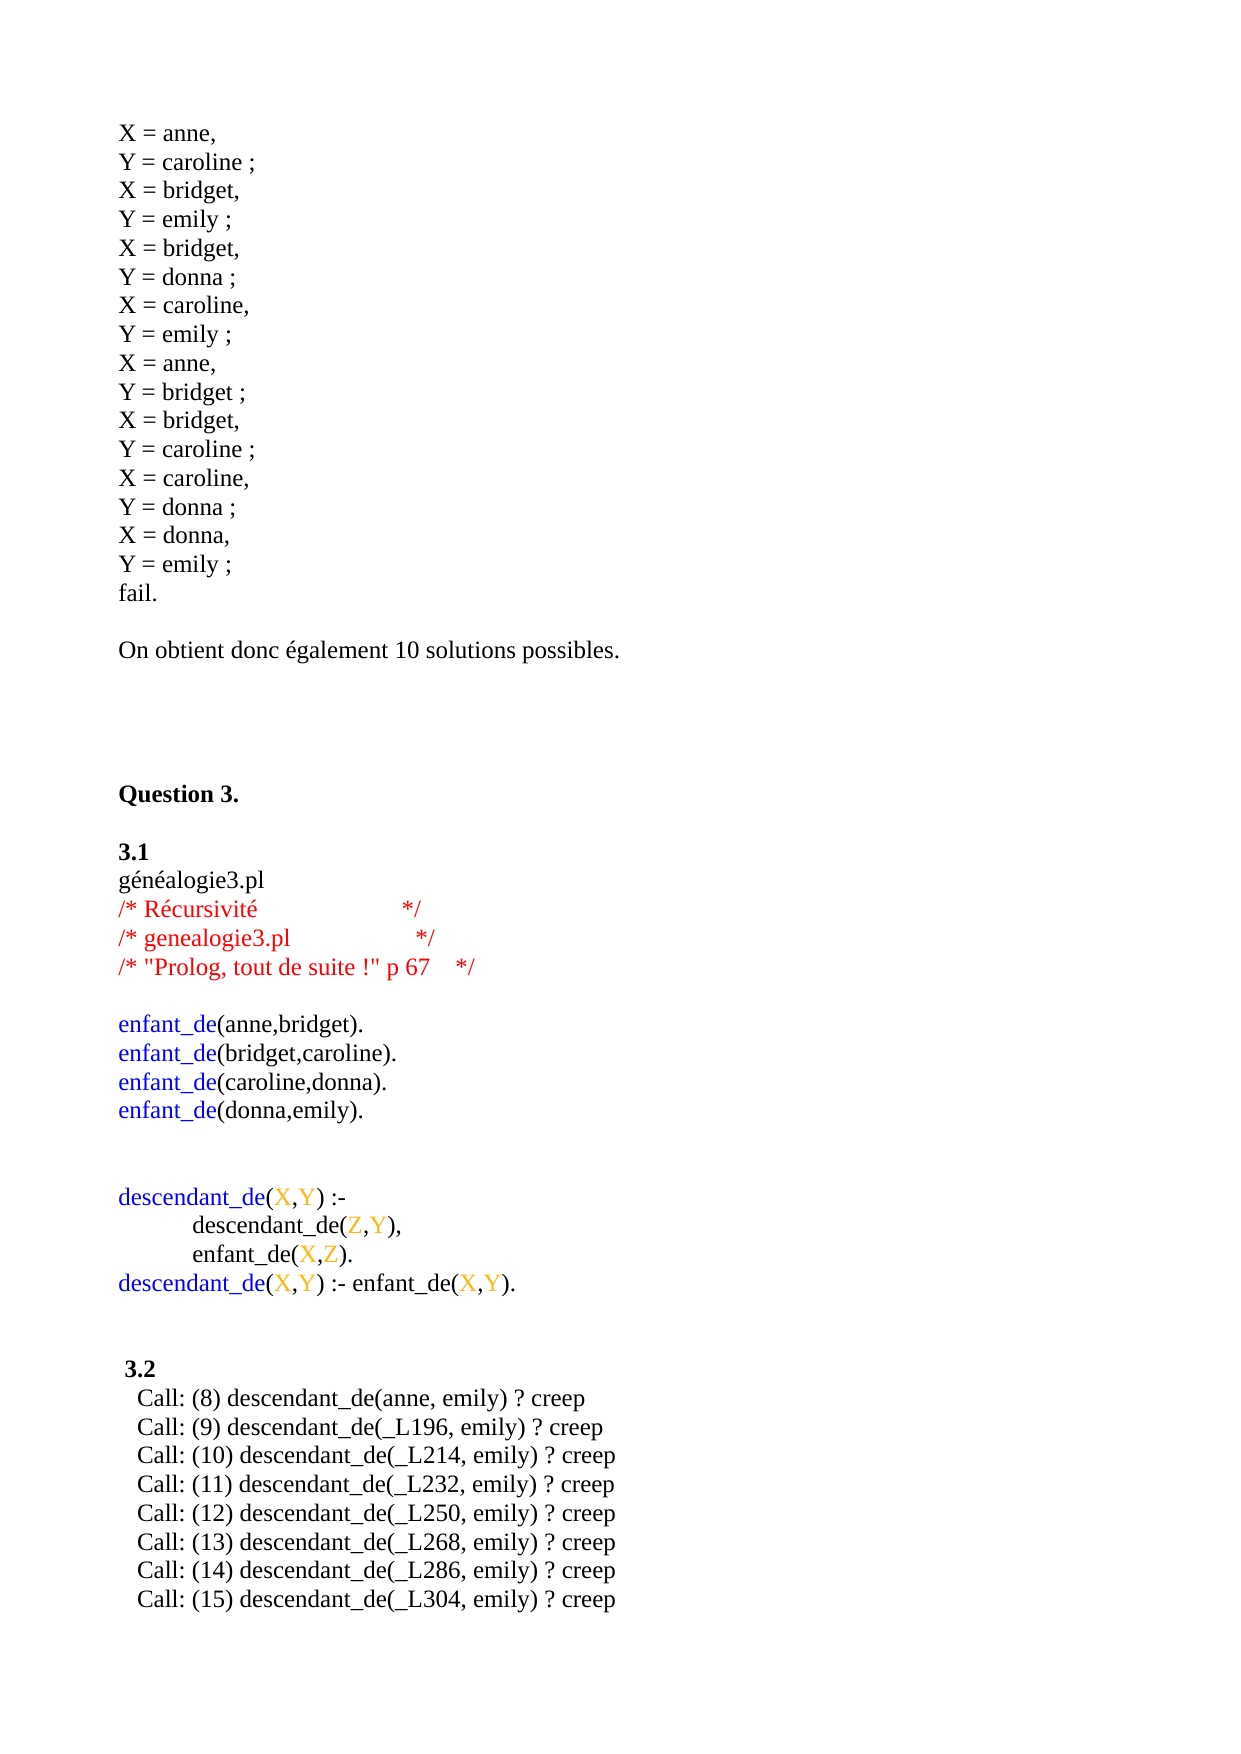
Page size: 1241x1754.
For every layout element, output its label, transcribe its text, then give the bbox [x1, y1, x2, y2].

text X = donna, [118, 521, 1122, 549]
text enfant_de(bridget,caroline). [118, 1038, 1122, 1067]
text X = caroline, [118, 463, 1122, 492]
text Call: (11) descendant_de(_L232, emily) ? creep [118, 1469, 1122, 1498]
text descendant_de(X,Y) :- enfant_de(X,Y). [118, 1268, 1122, 1297]
text Y = donna ; [118, 492, 1122, 521]
text Call: (12) descendant_de(_L250, emily) ? creep [118, 1498, 1122, 1527]
text Question 3. [118, 751, 1122, 808]
text Y = caroline ; [118, 434, 1122, 463]
text Y = emily ; [118, 549, 1122, 578]
text X = bridget, [118, 406, 1122, 434]
text Call: (14) descendant_de(_L286, emily) ? creep [118, 1556, 1122, 1584]
text X = anne, [118, 118, 1122, 147]
text 3.2 [118, 1297, 1122, 1383]
text enfant_de(caroline,donna). [118, 1067, 1122, 1096]
text X = anne, [118, 348, 1122, 377]
text descendant_de(Z,Y), [118, 1211, 1122, 1239]
text Y = caroline ; [118, 147, 1122, 176]
text /* "Prolog, tout de suite !" p 67 */ [118, 952, 1122, 981]
text Call: (13) descendant_de(_L268, emily) ? creep [118, 1527, 1122, 1556]
text fail. On obtient donc également 10 solutions possibles. [118, 578, 1122, 664]
text Call: (15) descendant_de(_L304, emily) ? creep [118, 1584, 1122, 1613]
text /* genealogie3.pl */ [118, 923, 1122, 952]
text Call: (9) descendant_de(_L196, emily) ? creep [118, 1412, 1122, 1441]
text Call: (10) descendant_de(_L214, emily) ? creep [118, 1441, 1122, 1469]
text enfant_de(X,Z). [118, 1239, 1122, 1268]
text Y = donna ; [118, 262, 1122, 291]
text Y = emily ; [118, 204, 1122, 233]
text Call: (8) descendant_de(anne, emily) ? creep [118, 1383, 1122, 1412]
text Y = emily ; [118, 319, 1122, 348]
text X = caroline, [118, 291, 1122, 319]
text enfant_de(donna,emily). [118, 1096, 1122, 1124]
text X = bridget, [118, 176, 1122, 204]
text Y = bridget ; [118, 377, 1122, 406]
text descendant_de(X,Y) :- [118, 1182, 1122, 1211]
text enfant_de(anne,bridget). [118, 1009, 1122, 1038]
text généalogie3.pl /* Récursivité */ [118, 866, 1122, 923]
text X = bridget, [118, 233, 1122, 262]
text 3.1 [118, 808, 1122, 866]
